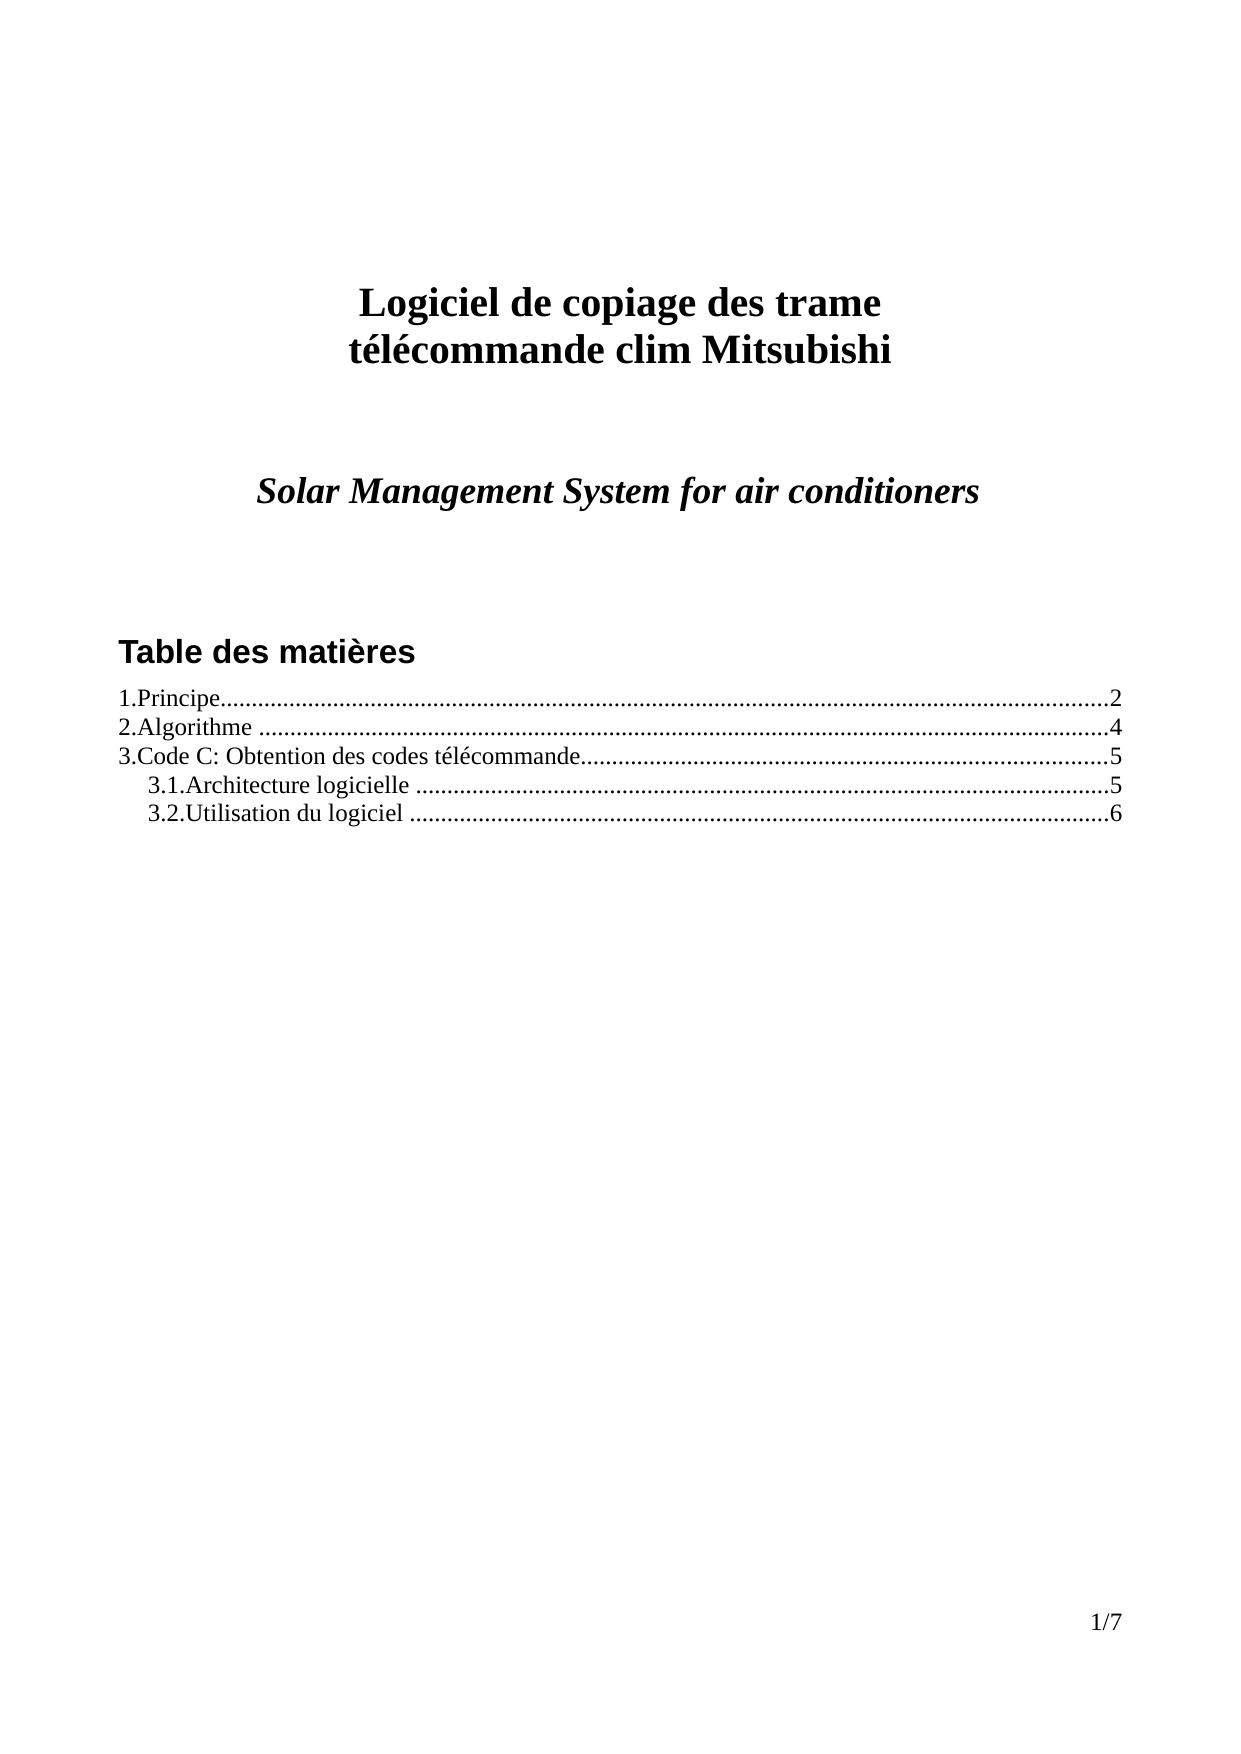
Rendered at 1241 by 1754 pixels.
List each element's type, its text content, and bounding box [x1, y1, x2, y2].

text 1.Principe 2 [118, 683, 1122, 712]
text 2.Algorithme 4 [118, 712, 1122, 741]
text 3.1.Architecture logicielle 5 [148, 770, 1122, 798]
text 3.2.Utilisation du logiciel 6 [148, 798, 1122, 827]
text télécommande clim Mitsubishi [118, 325, 1122, 373]
text Solar Management System for air conditioners [118, 469, 1122, 512]
text 3.Code C: Obtention des codes télécommande 5 [118, 741, 1122, 770]
text Logiciel de copiage des trame [118, 277, 1122, 325]
subtitle Table des matières [118, 633, 1122, 671]
